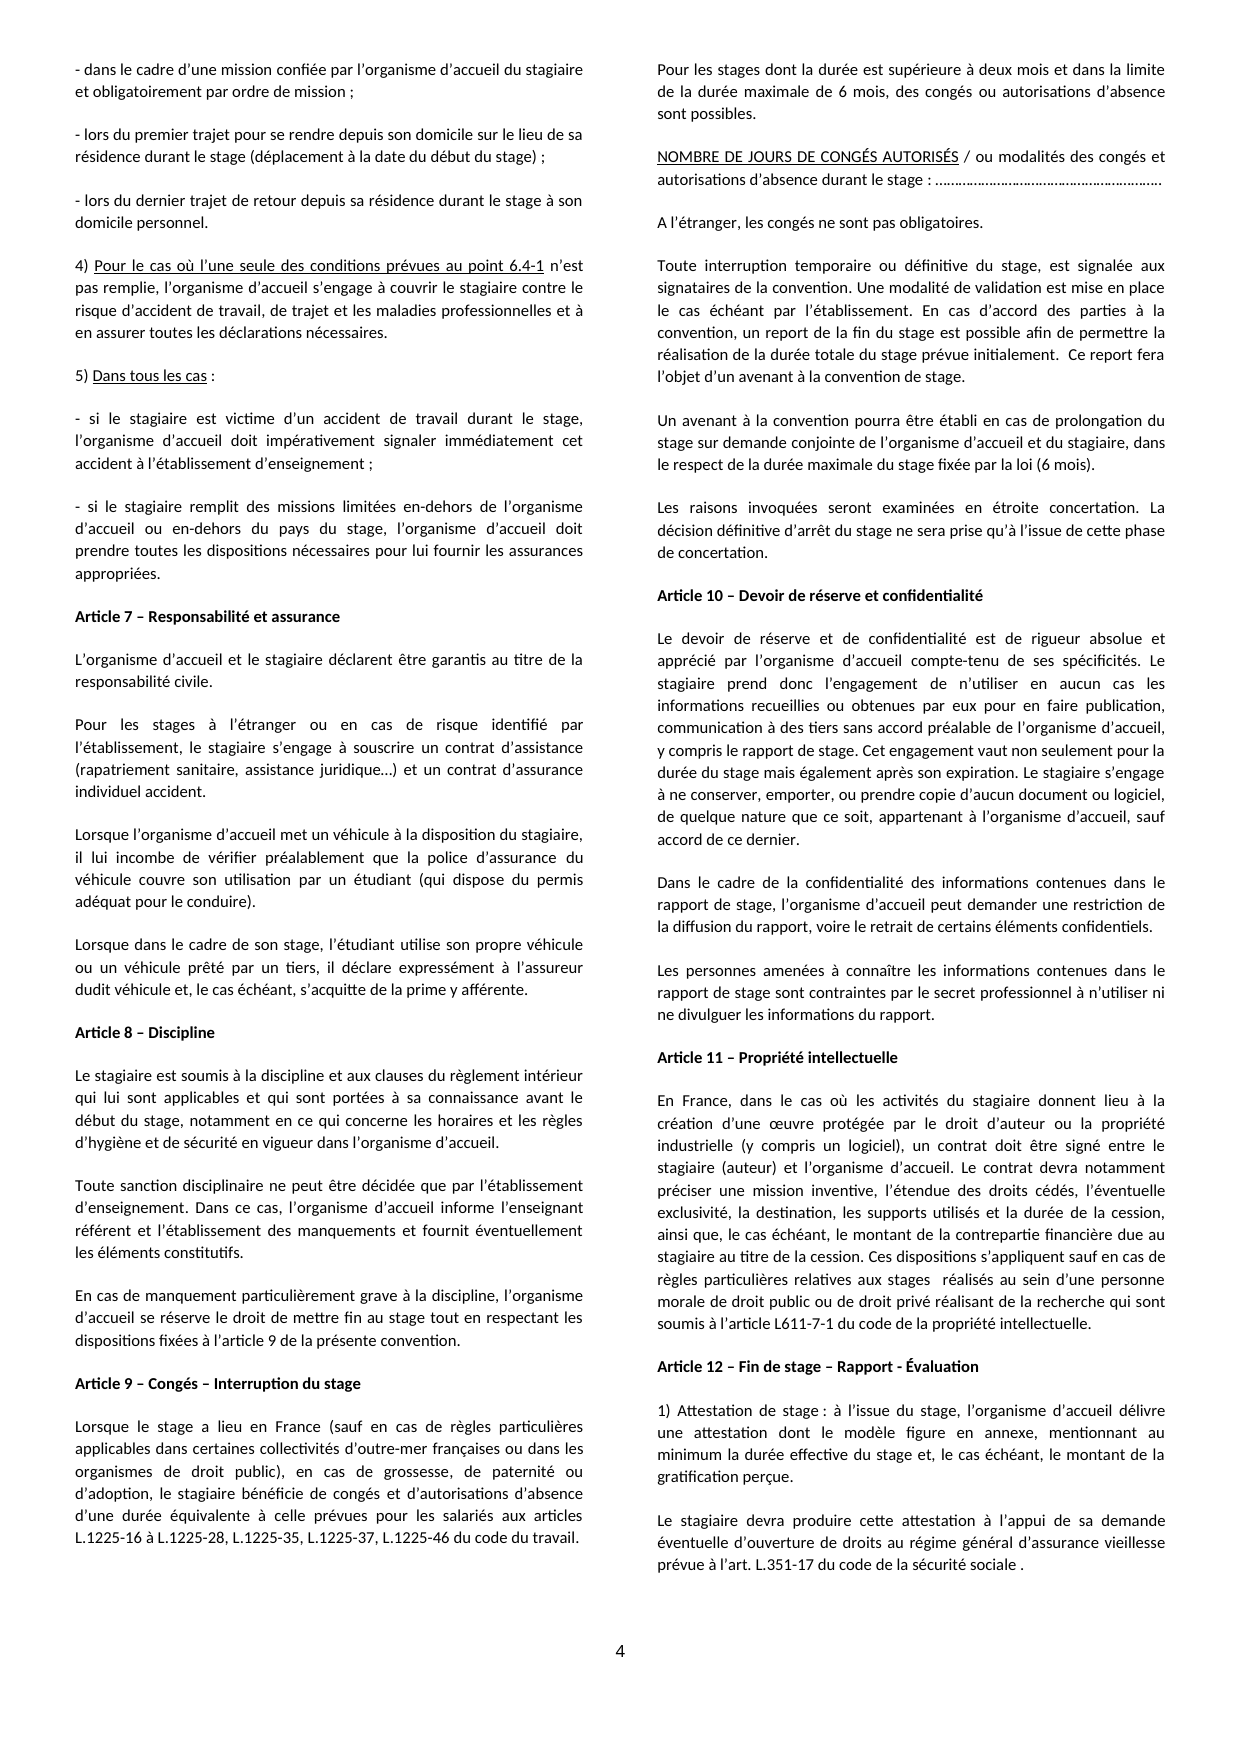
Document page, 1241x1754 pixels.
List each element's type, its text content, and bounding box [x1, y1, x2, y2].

text Le stagiaire est soumis à la discipline et aux clauses du règlement intérieur qui lui sont applicables et qui sont portées à sa connaissance avant le début du stage, notamment en ce qui concerne les horaires et les règles d’hygiène et de sécurité en vigueur dans l’organisme d’accueil. [75, 1066, 583, 1153]
text Le devoir de réserve et de confidentialité est de rigueur absolue et apprécié par l’organisme d’accueil compte-tenu de ses spécificités. Le stagiaire prend donc l’engagement de n’utiliser en aucun cas les informations recueillies ou obtenues par eux pour en faire publication, communication à des tiers sans accord préalable de l’organisme d’accueil, y compris le rapport de stage. Cet engagement vaut non seulement pour la durée du stage mais également après son expiration. Le stagiaire s’engage à ne conserver, emporter, ou prendre copie d’aucun document ou logiciel, de quelque nature que ce soit, appartenant à l’organisme d’accueil, sauf accord de ce dernier. [657, 628, 1165, 849]
text Pour les stages à l’étranger ou en cas de risque identifié par l’établissement, le stagiaire s’engage à souscrire un contrat d’assistance (rapatriement sanitaire, assistance juridique…) et un contrat d’assurance individuel accident. [75, 715, 583, 802]
text - lors du dernier trajet de retour depuis sa résidence durant le stage à son domicile personnel. [75, 190, 583, 232]
text Pour les stages dont la durée est supérieure à deux mois et dans la limite de la durée maximale de 6 mois, des congés ou autorisations d’absence sont possibles. [657, 59, 1165, 124]
text L’organisme d’accueil et le stagiaire déclarent être garantis au titre de la responsabilité civile. [75, 649, 583, 692]
text Dans le cadre de la confidentialité des informations contenues dans le rapport de stage, l’organisme d’accueil peut demander une restriction de la diffusion du rapport, voire le retrait de certains éléments confidentiels. [657, 872, 1165, 937]
text 4) Pour le cas où l’une seule des conditions prévues au point 6.4-1 n’est pas remplie, l’organisme d’accueil s’engage à couvrir le stagiaire contre le risque d’accident de travail, de trajet et les maladies professionnelles et à en assurer toutes les déclarations nécessaires. [75, 255, 583, 342]
text Toute sanction disciplinaire ne peut être décidée que par l’établissement d’enseignement. Dans ce cas, l’organisme d’accueil informe l’enseignant référent et l’établissement des manquements et fournit éventuellement les éléments constitutifs. [75, 1176, 583, 1263]
text Article 12 – Fin de stage – Rapport - Évaluation [657, 1357, 1165, 1377]
text - si le stagiaire est victime d’un accident de travail durant le stage, l’organisme d’accueil doit impérativement signaler immédiatement cet accident à l’établissement d’enseignement ; [75, 408, 583, 473]
text - lors du premier trajet pour se rendre depuis son domicile sur le lieu de sa résidence durant le stage (déplacement à la date du début du stage) ; [75, 124, 583, 167]
text En France, dans le cas où les activités du stagiaire donnent lieu à la création d’une œuvre protégée par le droit d’auteur ou la propriété industrielle (y compris un logiciel), un contrat doit être signé entre le stagiaire (auteur) et l’organisme d’accueil. Le contrat devra notamment préciser une mission inventive, l’étendue des droits cédés, l’éventuelle exclusivité, la destination, les supports utilisés et la durée de la cession, ainsi que, le cas échéant, le montant de la contrepartie financière due au stagiaire au titre de la cession. Ces dispositions s’appliquent sauf en cas de règles particulières relatives aux stages réalisés au sein d’une personne morale de droit public ou de droit privé réalisant de la recherche qui sont soumis à l’article L611-7-1 du code de la propriété intellectuelle. [657, 1091, 1165, 1334]
text Les personnes amenées à connaître les informations contenues dans le rapport de stage sont contraintes par le secret professionnel à n’utiliser ni ne divulguer les informations du rapport. [657, 960, 1165, 1025]
text - si le stagiaire remplit des missions limitées en-dehors de l’organisme d’accueil ou en-dehors du pays du stage, l’organisme d’accueil doit prendre toutes les dispositions nécessaires pour lui fournir les assurances appropriées. [75, 496, 583, 583]
text A l’étranger, les congés ne sont pas obligatoires. [657, 212, 1165, 232]
text Le stagiaire devra produire cette attestation à l’appui de sa demande éventuelle d’ouverture de droits au régime général d’assurance vieillesse prévue à l’art. L.351-17 du code de la sécurité sociale . [657, 1510, 1165, 1575]
text - dans le cadre d’une mission confiée par l’organisme d’accueil du stagiaire et obligatoirement par ordre de mission ; [75, 59, 583, 102]
text 5) Dans tous les cas : [75, 365, 583, 386]
text Article 7 – Responsabilité et assurance [75, 606, 583, 626]
text Lorsque dans le cadre de son stage, l’étudiant utilise son propre véhicule ou un véhicule prêté par un tiers, il déclare expressément à l’assureur dudit véhicule et, le cas échéant, s’acquitte de la prime y afférente. [75, 935, 583, 999]
text Article 9 – Congés – Interruption du stage [75, 1373, 583, 1393]
text Lorsque le stage a lieu en France (sauf en cas de règles particulières applicables dans certaines collectivités d’outre-mer françaises ou dans les organismes de droit public), en cas de grossesse, de paternité ou d’adoption, le stagiaire bénéficie de congés et d’autorisations d’absence d’une durée équivalente à celle prévues pour les salariés aux articles L.1225-16 à L.1225-28, L.1225-35, L.1225-37, L.1225-46 du code du travail. [75, 1416, 583, 1548]
text En cas de manquement particulièrement grave à la discipline, l’organisme d’accueil se réserve le droit de mettre fin au stage tout en respectant les dispositions fixées à l’article 9 de la présente convention. [75, 1286, 583, 1350]
text Toute interruption temporaire ou définitive du stage, est signalée aux signataires de la convention. Une modalité de validation est mise en place le cas échéant par l’établissement. En cas d’accord des parties à la convention, un report de la fin du stage est possible afin de permettre la réalisation de la durée totale du stage prévue initialement. Ce report fera l’objet d’un avenant à la convention de stage. [657, 255, 1165, 387]
text Un avenant à la convention pourra être établi en cas de prolongation du stage sur demande conjointe de l’organisme d’accueil et du stagiaire, dans le respect de la durée maximale du stage fixée par la loi (6 mois). [657, 410, 1165, 475]
text 1) Attestation de stage : à l’issue du stage, l’organisme d’accueil délivre une attestation dont le modèle figure en annexe, mentionnant au minimum la durée effective du stage et, le cas échéant, le montant de la gratification perçue. [657, 1400, 1165, 1487]
text NOMBRE DE JOURS DE CONGÉS AUTORISÉS / ou modalités des congés et autorisations d’absence durant le stage : ………………………………………………….. [657, 147, 1165, 189]
text Les raisons invoquées seront examinées en étroite concertation. La décision définitive d’arrêt du stage ne sera prise qu’à l’issue de cette phase de concertation. [657, 498, 1165, 562]
text Article 10 – Devoir de réserve et confidentialité [657, 585, 1165, 606]
text Article 11 – Propriété intellectuelle [657, 1048, 1165, 1068]
text Lorsque l’organisme d’accueil met un véhicule à la disposition du stagiaire, il lui incombe de vérifier préalablement que la police d’assurance du véhicule couvre son utilisation par un étudiant (qui dispose du permis adéquat pour le conduire). [75, 825, 583, 912]
text Article 8 – Discipline [75, 1022, 583, 1043]
